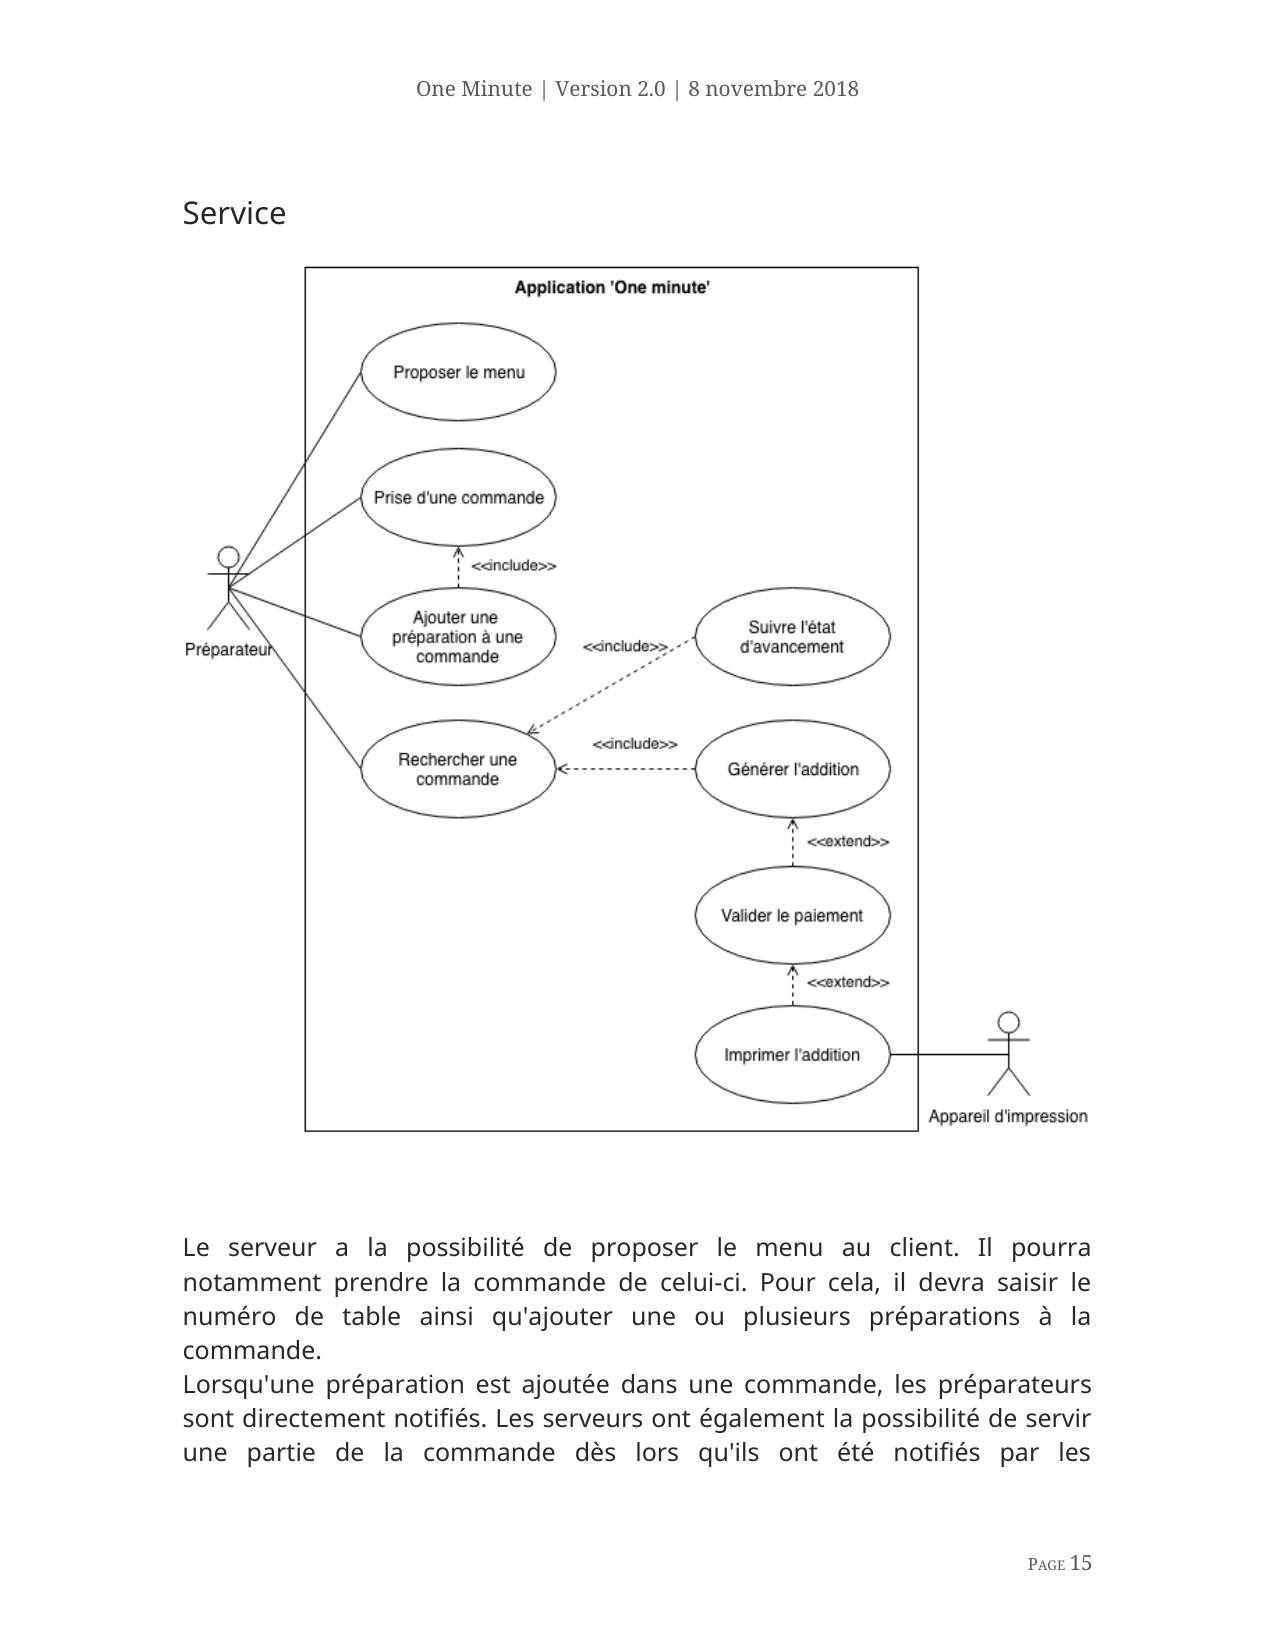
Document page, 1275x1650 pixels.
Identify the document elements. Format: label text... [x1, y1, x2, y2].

subtitle Service [182, 191, 1093, 234]
picture [171, 253, 1103, 1146]
text Le serveur a la possibilité de proposer le menu au client. Il pourra notamment prendre la commande de celui-ci. Pour cela, il devra saisir le numéro de table ainsi qu'ajouter une ou plusieurs préparations à la commande. Lorsqu'une préparation est ajoutée dans une commande, les préparateurs sont directement notifiés. Les serveurs ont également la possibilité de servir une partie de la commande dès lors qu'ils ont été notifiés par les [182, 1230, 1093, 1468]
